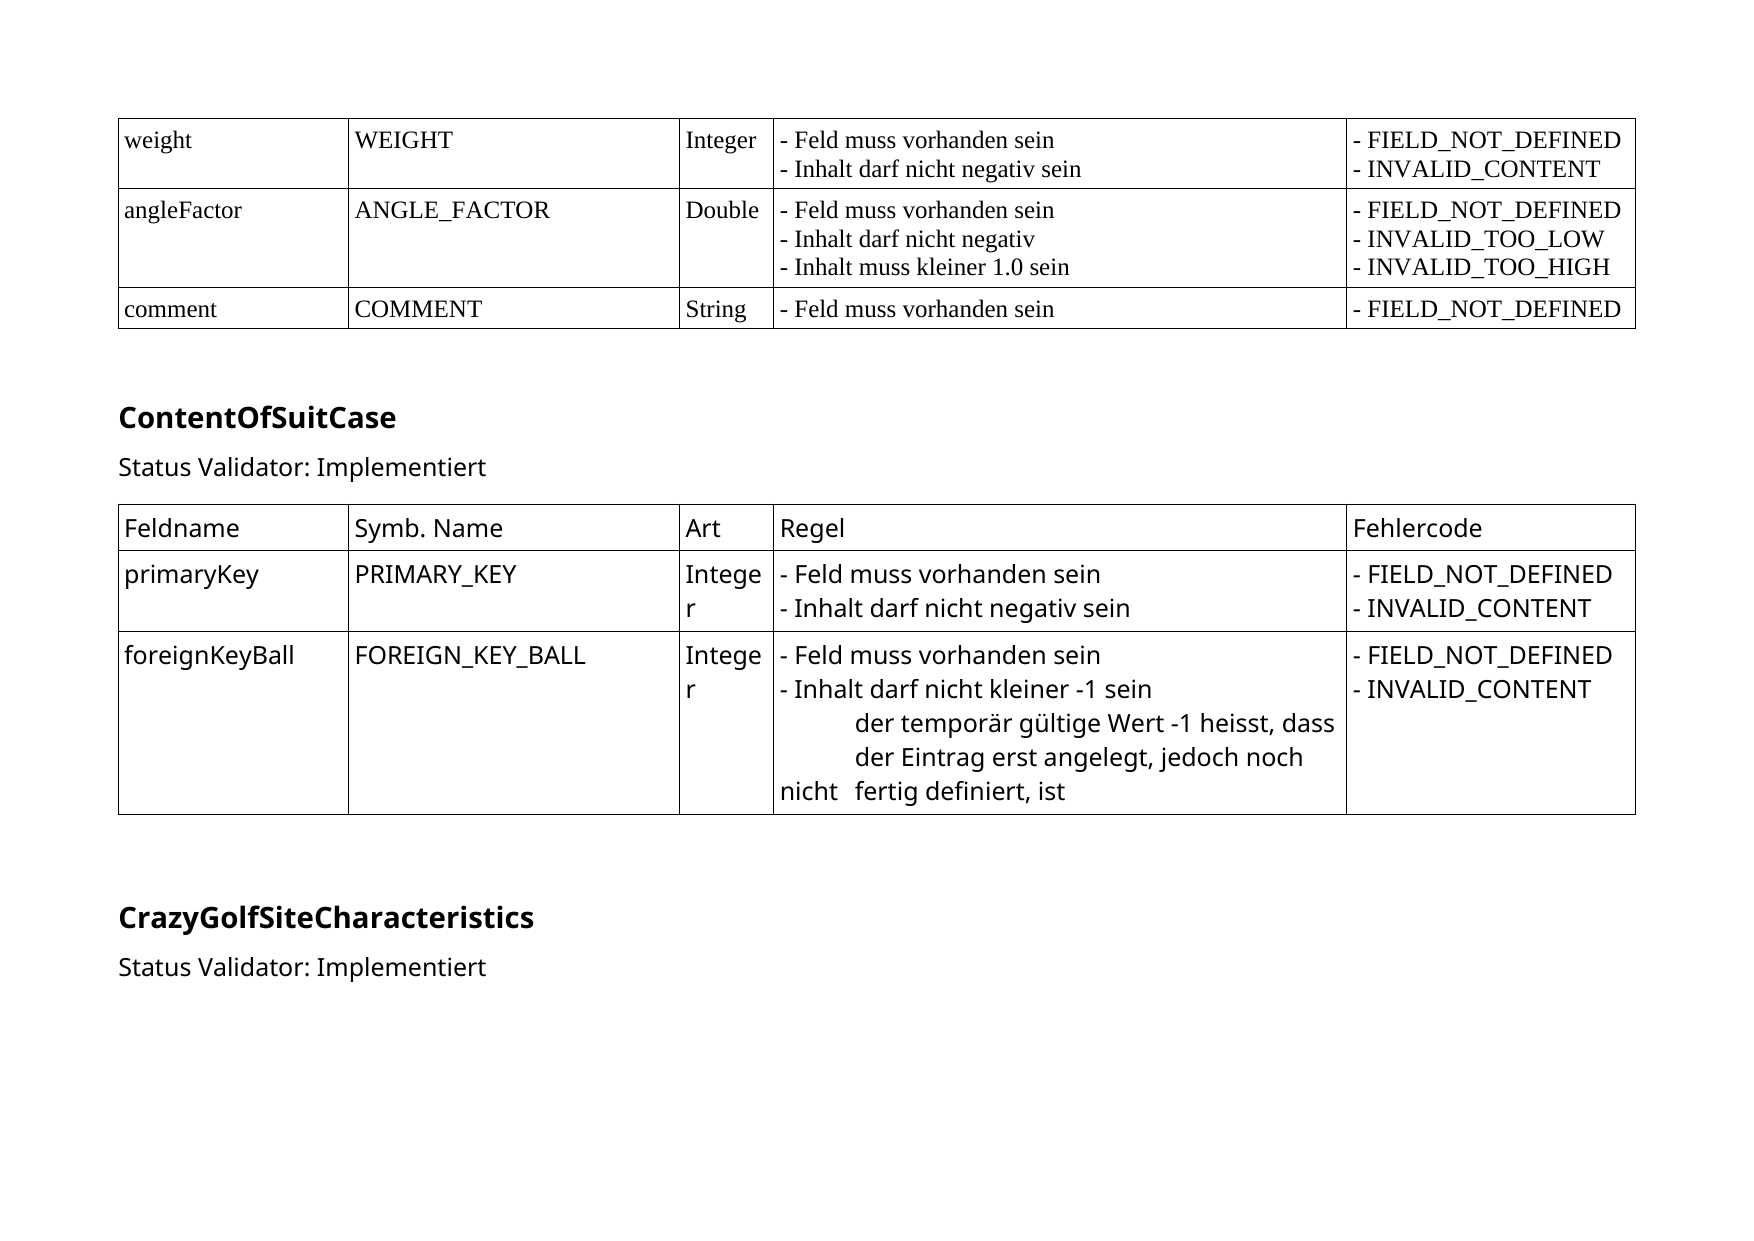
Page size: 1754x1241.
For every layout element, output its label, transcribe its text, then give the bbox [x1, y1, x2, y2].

table_cell String [680, 288, 773, 328]
table_cell FOREIGN_KEY_BALL [349, 632, 679, 814]
table_cell - Feld muss vorhanden sein - Inhalt darf nicht negativ - Inhalt muss kleiner 1.0 sein [774, 189, 1346, 287]
table_cell - Feld muss vorhanden sein - Inhalt darf nicht negativ sein [774, 551, 1346, 631]
table_cell - Feld muss vorhanden sein - Inhalt darf nicht negativ sein [774, 119, 1346, 188]
table_header Symb. Name [349, 505, 679, 550]
table_cell - Feld muss vorhanden sein - Inhalt darf nicht kleiner -1 sein der temporär gültige Wert -1 heisst, dass der Eintrag erst angelegt, jedoch noch nicht fertig definiert, ist [774, 632, 1346, 814]
table_cell COMMENT [349, 288, 679, 328]
table_header Fehlercode [1347, 505, 1635, 550]
table_cell Integer [680, 119, 773, 188]
table_cell ANGLE_FACTOR [349, 189, 679, 287]
table_header Art [680, 505, 773, 550]
table_cell WEIGHT [349, 119, 679, 188]
subtitle ContentOfSuitCase [118, 397, 1636, 437]
table_cell angleFactor [119, 189, 348, 287]
table_cell PRIMARY_KEY [349, 551, 679, 631]
table_cell Double [680, 189, 773, 287]
table_header Feldname [119, 505, 348, 550]
table_header Regel [774, 505, 1346, 550]
text Status Validator: Implementiert [118, 450, 1636, 484]
table_cell comment [119, 288, 348, 328]
table_cell weight [119, 119, 348, 188]
table_cell Integer [680, 632, 773, 814]
table_cell - FIELD_NOT_DEFINED - INVALID_CONTENT [1347, 551, 1635, 631]
text Status Validator: Implementiert [118, 950, 1636, 984]
table_cell - FIELD_NOT_DEFINED - INVALID_TOO_LOW - INVALID_TOO_HIGH [1347, 189, 1635, 287]
table_cell foreignKeyBall [119, 632, 348, 814]
table_cell - FIELD_NOT_DEFINED [1347, 288, 1635, 328]
table_cell primaryKey [119, 551, 348, 631]
table_cell - FIELD_NOT_DEFINED - INVALID_CONTENT [1347, 632, 1635, 814]
subtitle CrazyGolfSiteCharacteristics [118, 897, 1636, 937]
table_cell Integer [680, 551, 773, 631]
table_cell - FIELD_NOT_DEFINED - INVALID_CONTENT [1347, 119, 1635, 188]
table_cell - Feld muss vorhanden sein [774, 288, 1346, 328]
